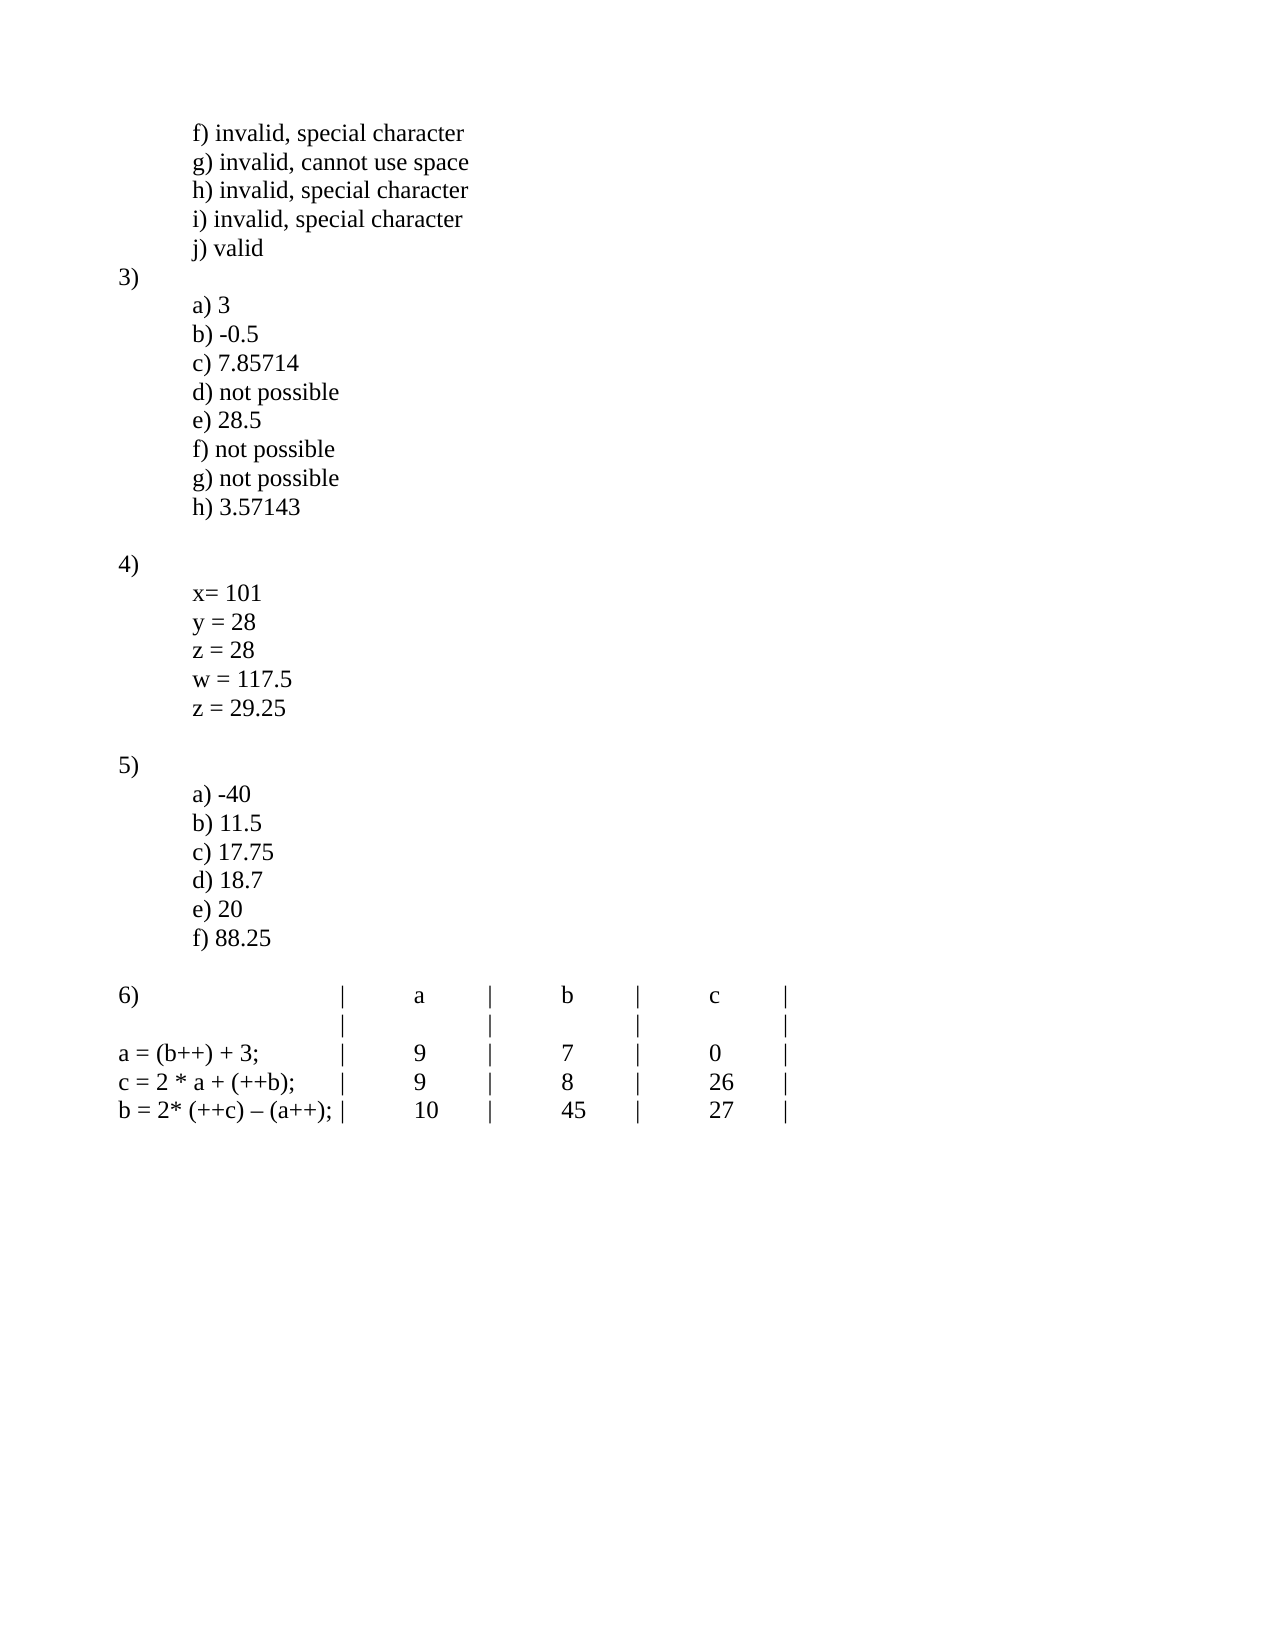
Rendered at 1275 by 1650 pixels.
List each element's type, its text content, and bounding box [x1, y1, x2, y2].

text b) -0.5 [118, 319, 1157, 348]
text 6) | a | b | c | [118, 981, 1157, 1009]
text c) 17.75 [118, 837, 1157, 866]
text c) 7.85714 [118, 348, 1157, 377]
text f) 88.25 [118, 923, 1157, 952]
text 3) [118, 262, 1157, 291]
text | | | | [118, 1009, 1157, 1038]
text h) 3.57143 [118, 492, 1157, 521]
text z = 28 [118, 636, 1157, 664]
text a) -40 [118, 779, 1157, 808]
text b = 2* (++c) – (a++); | 10 | 45 | 27 | [118, 1096, 1157, 1124]
text b) 11.5 [118, 808, 1157, 837]
text w = 117.5 [118, 664, 1157, 693]
text y = 28 [118, 607, 1157, 636]
text j) valid [118, 233, 1157, 262]
text h) invalid, special character [118, 176, 1157, 204]
text x= 101 [118, 578, 1157, 607]
text e) 28.5 [118, 406, 1157, 434]
text 4) [118, 549, 1157, 578]
text z = 29.25 [118, 693, 1157, 722]
text c = 2 * a + (++b); | 9 | 8 | 26 | [118, 1067, 1157, 1096]
text a = (b++) + 3; | 9 | 7 | 0 | [118, 1038, 1157, 1067]
text a) 3 [118, 291, 1157, 319]
text g) not possible [118, 463, 1157, 492]
text f) not possible [118, 434, 1157, 463]
text d) not possible [118, 377, 1157, 406]
text d) 18.7 [118, 866, 1157, 894]
text 5) [118, 751, 1157, 779]
text g) invalid, cannot use space [118, 147, 1157, 176]
text f) invalid, special character [118, 118, 1157, 147]
text i) invalid, special character [118, 204, 1157, 233]
text e) 20 [118, 894, 1157, 923]
